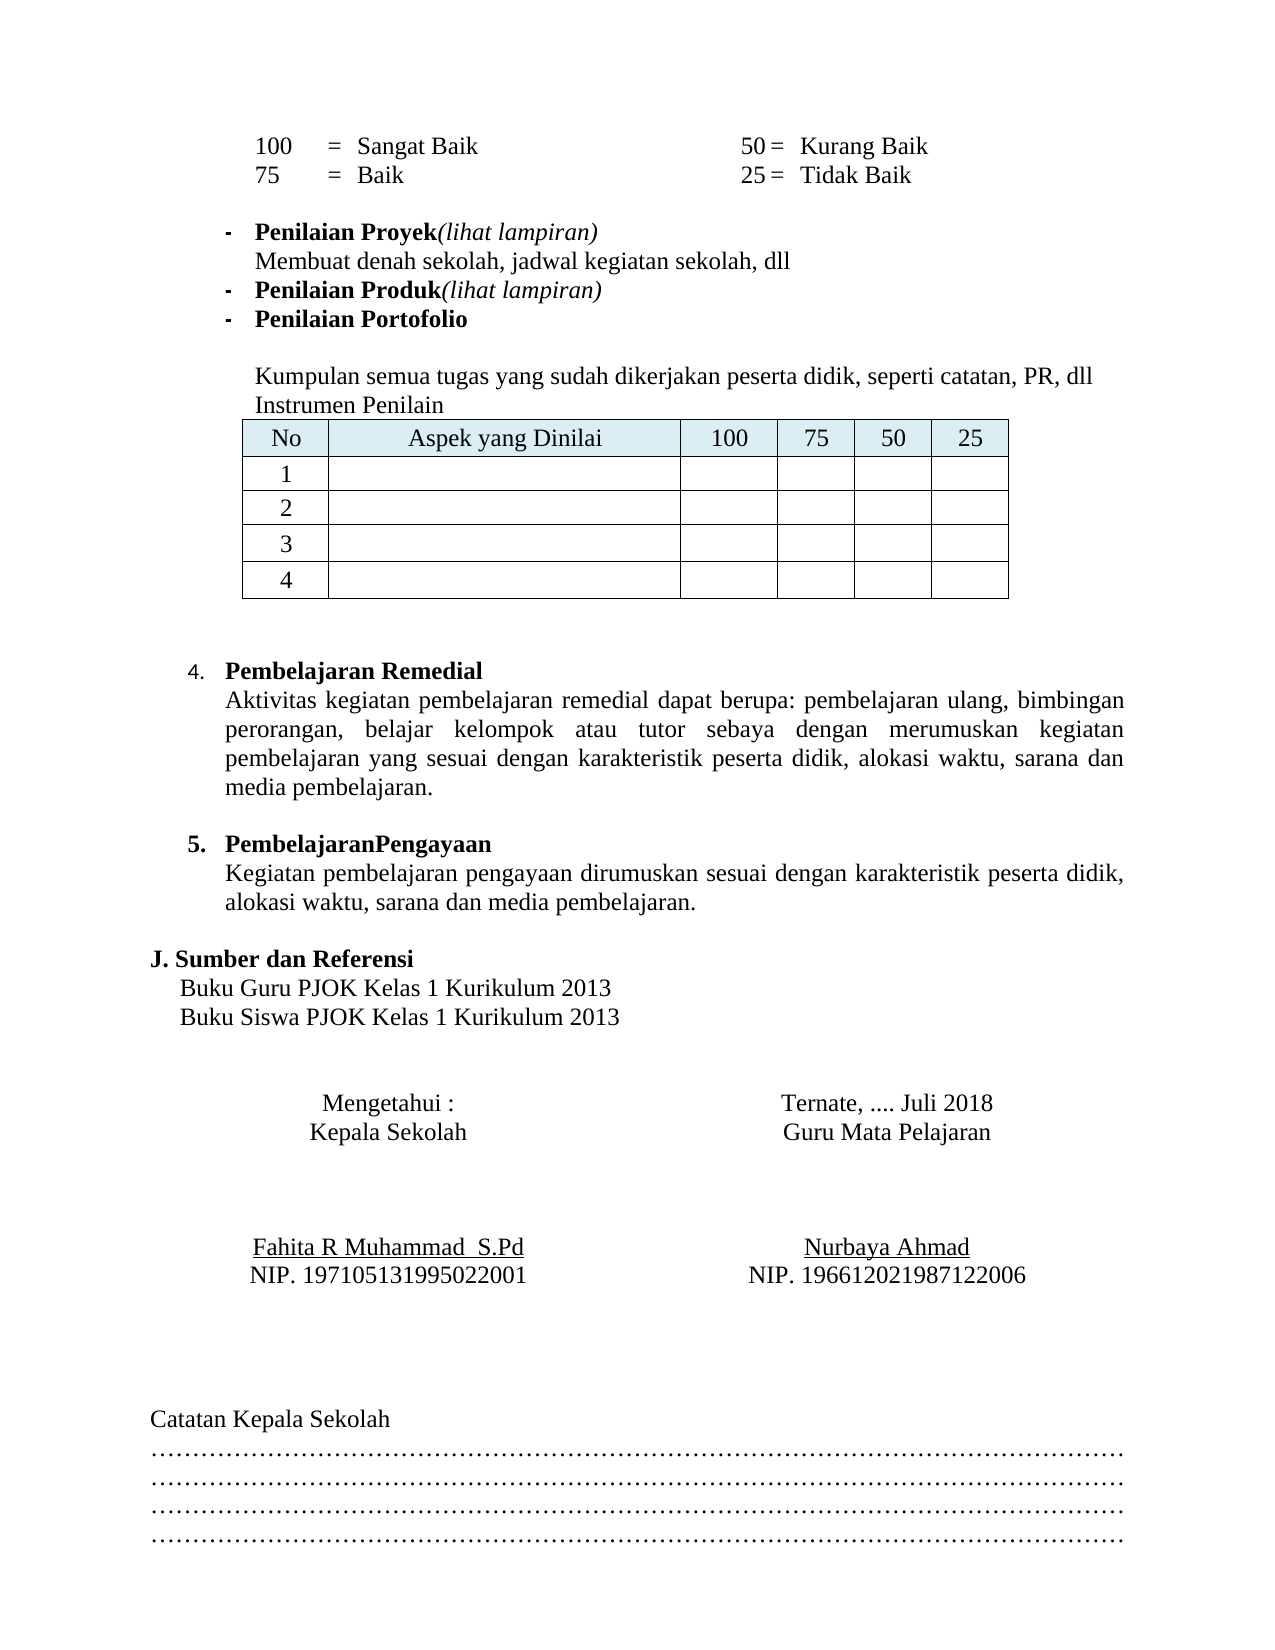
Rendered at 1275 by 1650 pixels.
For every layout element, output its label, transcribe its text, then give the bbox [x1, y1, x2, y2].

table_header 75 [778, 420, 854, 456]
table_cell [932, 562, 1008, 598]
table_cell [778, 562, 854, 598]
table_cell [855, 525, 931, 561]
table_cell 1 [243, 457, 328, 490]
text Membuat denah sekolah, jadwal kegiatan sekolah, dll [254, 246, 1125, 275]
list Penilaian Proyek(lihat lampiran) [225, 217, 1125, 246]
text Kumpulan semua tugas yang sudah dikerjakan peserta didik, seperti catatan, PR, dll [254, 361, 1125, 390]
table_cell [329, 562, 680, 598]
table_header Ternate, .... Juli 2018 Guru Mata Pelajaran Nurbaya Ahmad NIP. 196612021987122006 [638, 1088, 1136, 1289]
table_header 50 [855, 420, 931, 456]
table_cell [932, 457, 1008, 490]
list Pembelajaran Remedial [187, 656, 1125, 685]
table_cell [778, 457, 854, 490]
table_cell [932, 491, 1008, 524]
table_header Mengetahui : Kepala Sekolah Fahita R Muhammad S.Pd NIP. 197105131995022001 [139, 1088, 637, 1289]
list Penilaian Produk(lihat lampiran) [225, 275, 1125, 304]
table_cell [855, 457, 931, 490]
table_cell [681, 562, 777, 598]
table_cell [681, 491, 777, 524]
table_cell [778, 491, 854, 524]
table_cell [778, 525, 854, 561]
table_cell [329, 457, 680, 490]
table_cell [681, 525, 777, 561]
table_cell [855, 491, 931, 524]
text 100 = Sangat Baik 50 = Kurang Baik [254, 131, 1125, 160]
list Penilaian Portofolio [225, 304, 1125, 333]
table_cell [681, 457, 777, 490]
table_cell 2 [243, 491, 328, 524]
table_cell [855, 562, 931, 598]
text Instrumen Penilain [254, 390, 1125, 419]
table_header 100 [681, 420, 777, 456]
table_header 25 [932, 420, 1008, 456]
table_cell 3 [243, 525, 328, 561]
table_header No [243, 420, 328, 456]
list Buku Guru PJOK Kelas 1 Kurikulum 2013 [179, 973, 1125, 1002]
text ……………………………………………………………………………………………………………………………………………………………………………………………………………………………………………………………………………………………………………………………………………………………………………………………………………………………… [150, 1433, 1125, 1548]
text 75 = Baik 25 = Tidak Baik [254, 160, 1125, 188]
table_cell [329, 491, 680, 524]
table_cell [329, 525, 680, 561]
table_header Aspek yang Dinilai [329, 420, 680, 456]
table_cell [932, 525, 1008, 561]
list J. Sumber dan Referensi [150, 944, 1125, 973]
text Kegiatan pembelajaran pengayaan dirumuskan sesuai dengan karakteristik peserta didik, alokasi waktu, sarana dan media pembelajaran. [225, 858, 1125, 915]
text Aktivitas kegiatan pembelajaran remedial dapat berupa: pembelajaran ulang, bimbingan perorangan, belajar kelompok atau tutor sebaya dengan merumuskan kegiatan pembelajaran yang sesuai dengan karakteristik peserta didik, alokasi waktu, sarana dan media pembelajaran. [225, 685, 1125, 800]
table_cell 4 [243, 562, 328, 598]
text Catatan Kepala Sekolah [150, 1404, 1125, 1433]
list Buku Siswa PJOK Kelas 1 Kurikulum 2013 [179, 1002, 1125, 1030]
list PembelajaranPengayaan [187, 829, 1125, 858]
